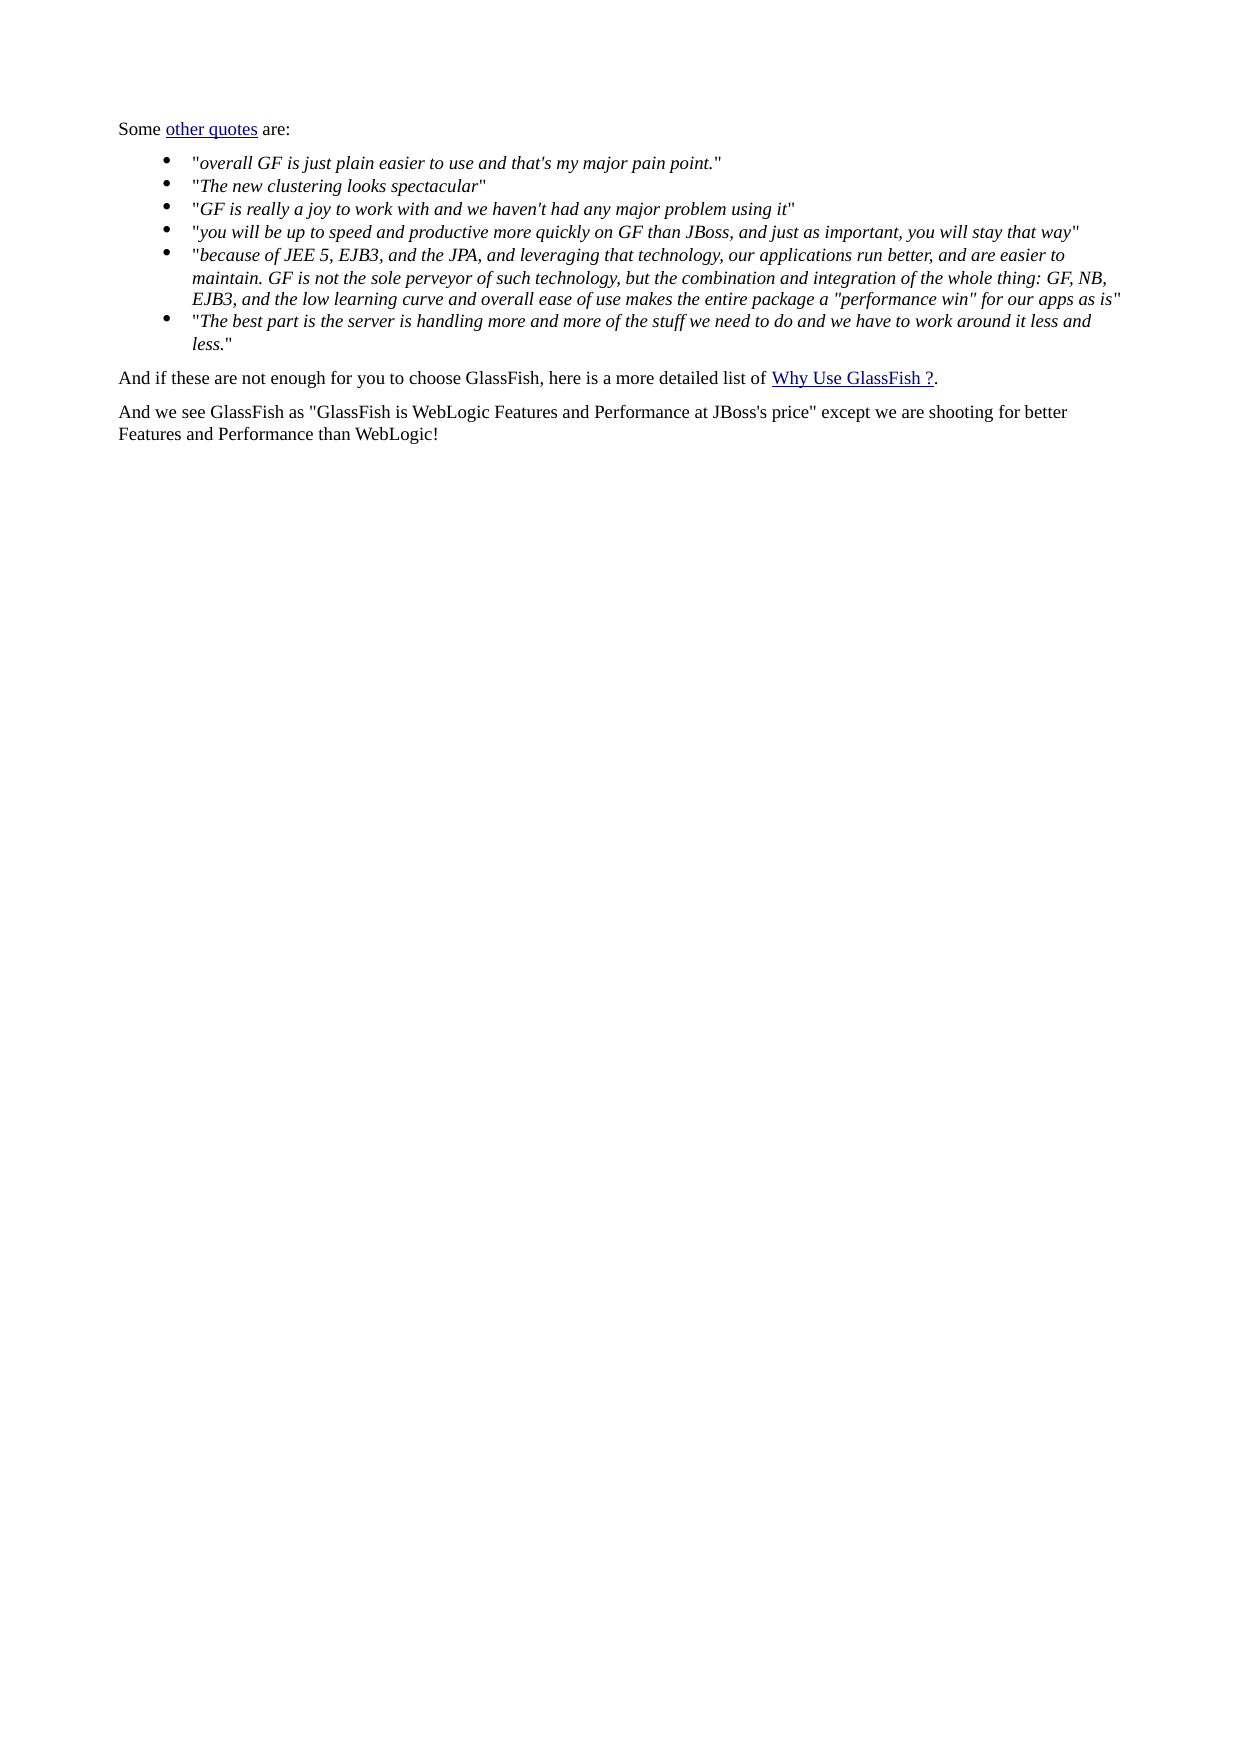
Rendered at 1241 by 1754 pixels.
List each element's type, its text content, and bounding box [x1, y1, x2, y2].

list "because of JEE 5, EJB3, and the JPA, and leveraging that technology, our applications run better, and are easier to maintain. GF is not the sole perveyor of such technology, but the combination and integration of the whole thing: GF, NB, EJB3, and the low learning curve and overall ease of use makes the entire package a "performance win" for our apps as is" [162, 244, 1122, 310]
text Some other quotes are: [118, 118, 1122, 140]
list "GF is really a joy to work with and we haven't had any major problem using it" [162, 198, 1122, 221]
list "The best part is the server is handling more and more of the stuff we need to do and we have to work around it less and less." [162, 310, 1122, 354]
list "The new clustering looks spectacular" [162, 175, 1122, 198]
text And if these are not enough for you to choose GlassFish, here is a more detailed list of Why Use GlassFish ?. [118, 367, 1122, 388]
list "you will be up to speed and productive more quickly on GF than JBoss, and just as important, you will stay that way" [162, 221, 1122, 244]
text And we see GlassFish as "GlassFish is WebLogic Features and Performance at JBoss's price" except we are shooting for better Features and Performance than WebLogic! [118, 401, 1122, 444]
list "overall GF is just plain easier to use and that's my major pain point." [162, 152, 1122, 175]
